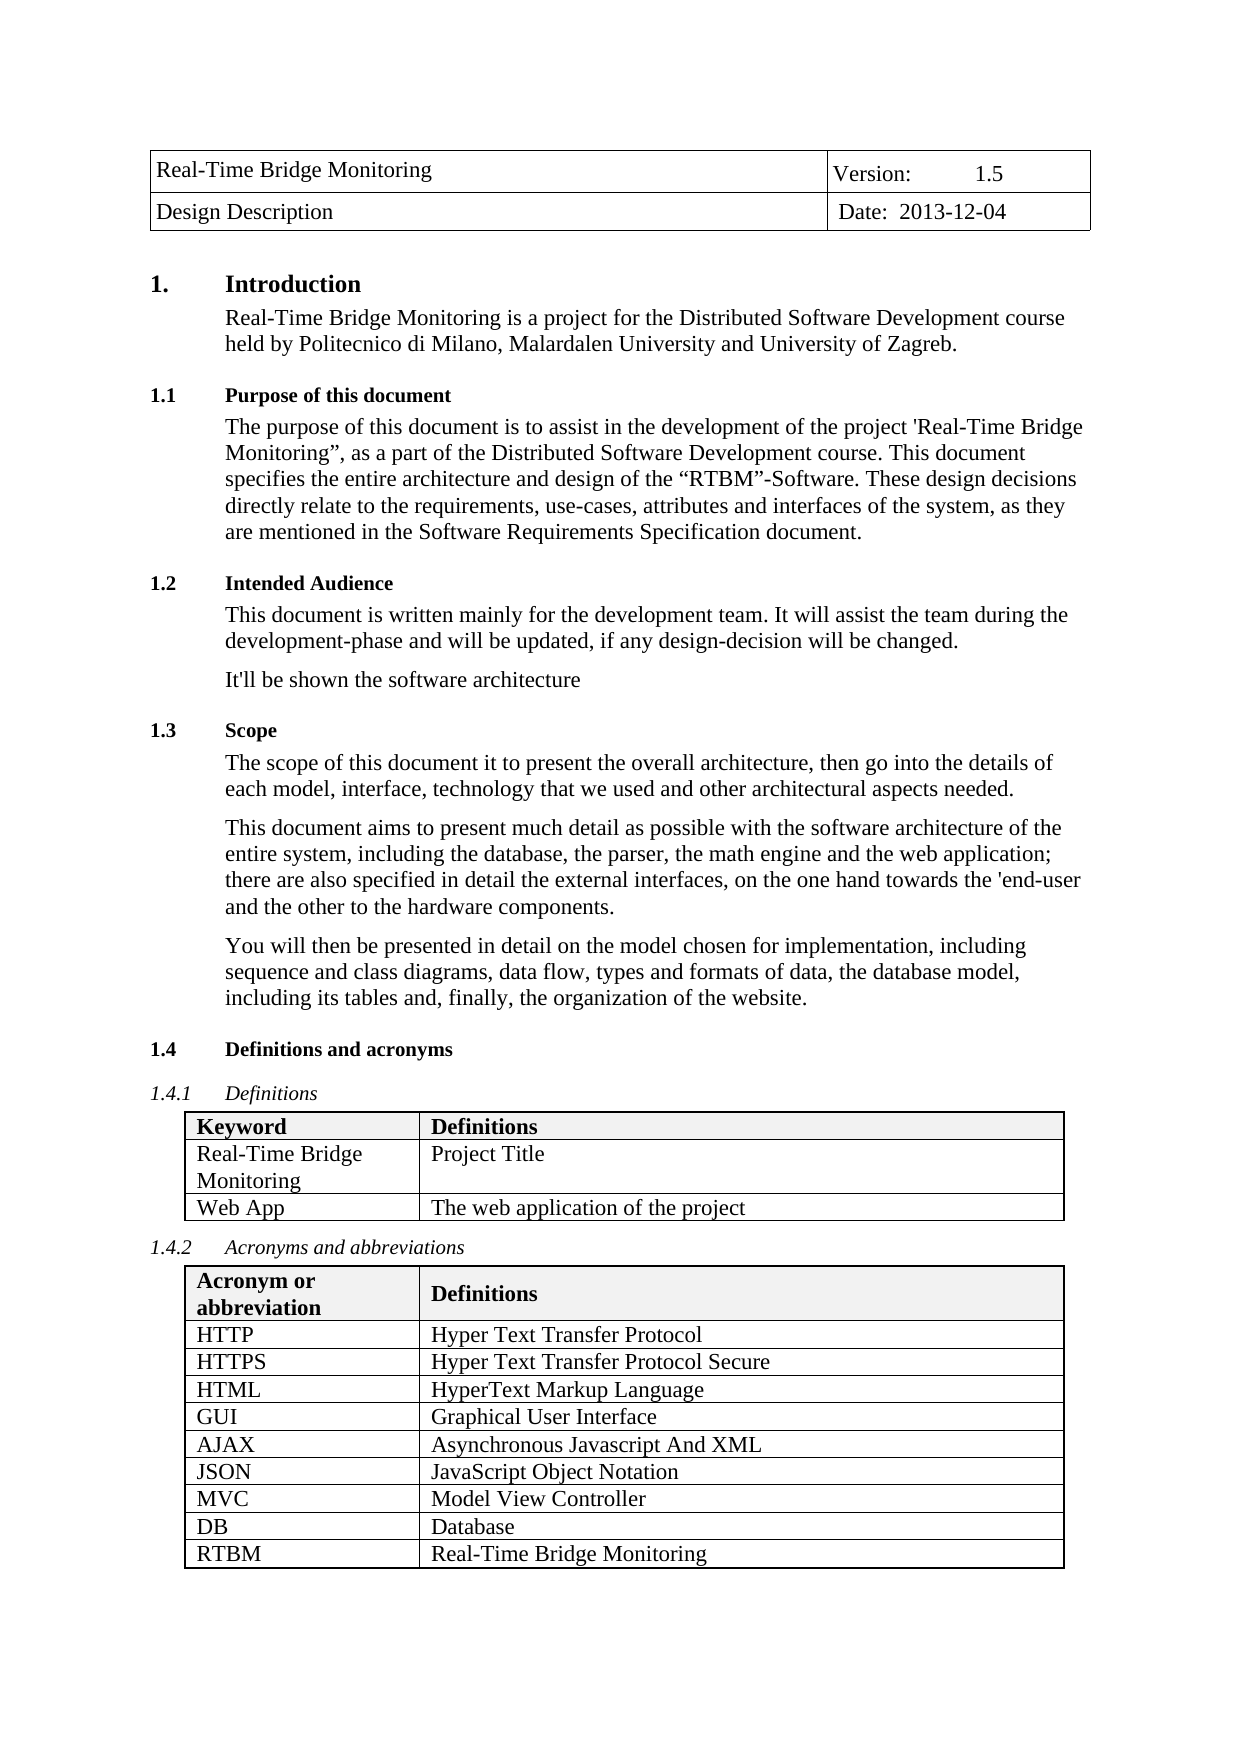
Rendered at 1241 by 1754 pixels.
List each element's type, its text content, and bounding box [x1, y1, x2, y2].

subtitle Definitions [150, 1079, 1090, 1104]
table_cell MVC [186, 1485, 419, 1512]
table_cell RTBM [186, 1540, 419, 1567]
table_cell Hyper Text Transfer Protocol [420, 1321, 1063, 1347]
subtitle Introduction [150, 269, 1090, 298]
table_cell Hyper Text Transfer Protocol Secure [420, 1349, 1063, 1375]
table_cell Graphical User Interface [420, 1403, 1063, 1429]
subtitle Definitions and acronyms [150, 1036, 1090, 1061]
text You will then be presented in detail on the model chosen for implementation, including sequence and class diagrams, data flow, types and formats of data, the database model, including its tables and, finally, the organization of the website. [225, 932, 1090, 1011]
table_cell DB [186, 1513, 419, 1539]
text Real-Time Bridge Monitoring is a project for the Distributed Software Development course held by Politecnico di Milano, Malardalen University and University of Zagreb. [225, 304, 1090, 357]
table_header Acronym or abbreviation [186, 1267, 419, 1320]
table_cell Model View Controller [420, 1485, 1063, 1512]
table_cell HTTP [186, 1321, 419, 1347]
text It'll be shown the software architecture [225, 666, 1090, 692]
text This document is written mainly for the development team. It will assist the team during the development-phase and will be updated, if any design-decision will be changed. [225, 601, 1090, 653]
table_cell Real-Time Bridge Monitoring [420, 1540, 1063, 1567]
table_cell JavaScript Object Notation [420, 1458, 1063, 1484]
table_header Definitions [420, 1267, 1063, 1320]
subtitle Purpose of this document [150, 382, 1090, 407]
table_cell Real-Time Bridge Monitoring [186, 1140, 419, 1193]
text This document aims to present much detail as possible with the software architecture of the entire system, including the database, the parser, the math engine and the web application; there are also specified in detail the external interfaces, on the one hand towards the 'end-user and the other to the hardware components. [225, 814, 1090, 919]
table_cell JSON [186, 1458, 419, 1484]
subtitle Intended Audience [150, 569, 1090, 594]
table_cell The web application of the project [420, 1194, 1063, 1220]
table_header Definitions [420, 1113, 1063, 1139]
table_header Keyword [186, 1113, 419, 1139]
subtitle Scope [150, 717, 1090, 742]
table_cell AJAX [186, 1431, 419, 1457]
table_cell HTML [186, 1376, 419, 1402]
table_cell Web App [186, 1194, 419, 1220]
text The purpose of this document is to assist in the development of the project 'Real-Time Bridge Monitoring”, as a part of the Distributed Software Development course. This document specifies the entire architecture and design of the “RTBM”-Software. These design decisions directly relate to the requirements, use-cases, attributes and interfaces of the system, as they are mentioned in the Software Requirements Specification document. [225, 413, 1090, 544]
subtitle Acronyms and abbreviations [150, 1234, 1090, 1259]
table_cell Asynchronous Javascript And XML [420, 1431, 1063, 1457]
table_cell Database [420, 1513, 1063, 1539]
table_cell HyperText Markup Language [420, 1376, 1063, 1402]
table_cell Project Title [420, 1140, 1063, 1193]
table_cell GUI [186, 1403, 419, 1429]
text The scope of this document it to present the overall architecture, then go into the details of each model, interface, technology that we used and other architectural aspects needed. [225, 749, 1090, 801]
table_cell HTTPS [186, 1349, 419, 1375]
